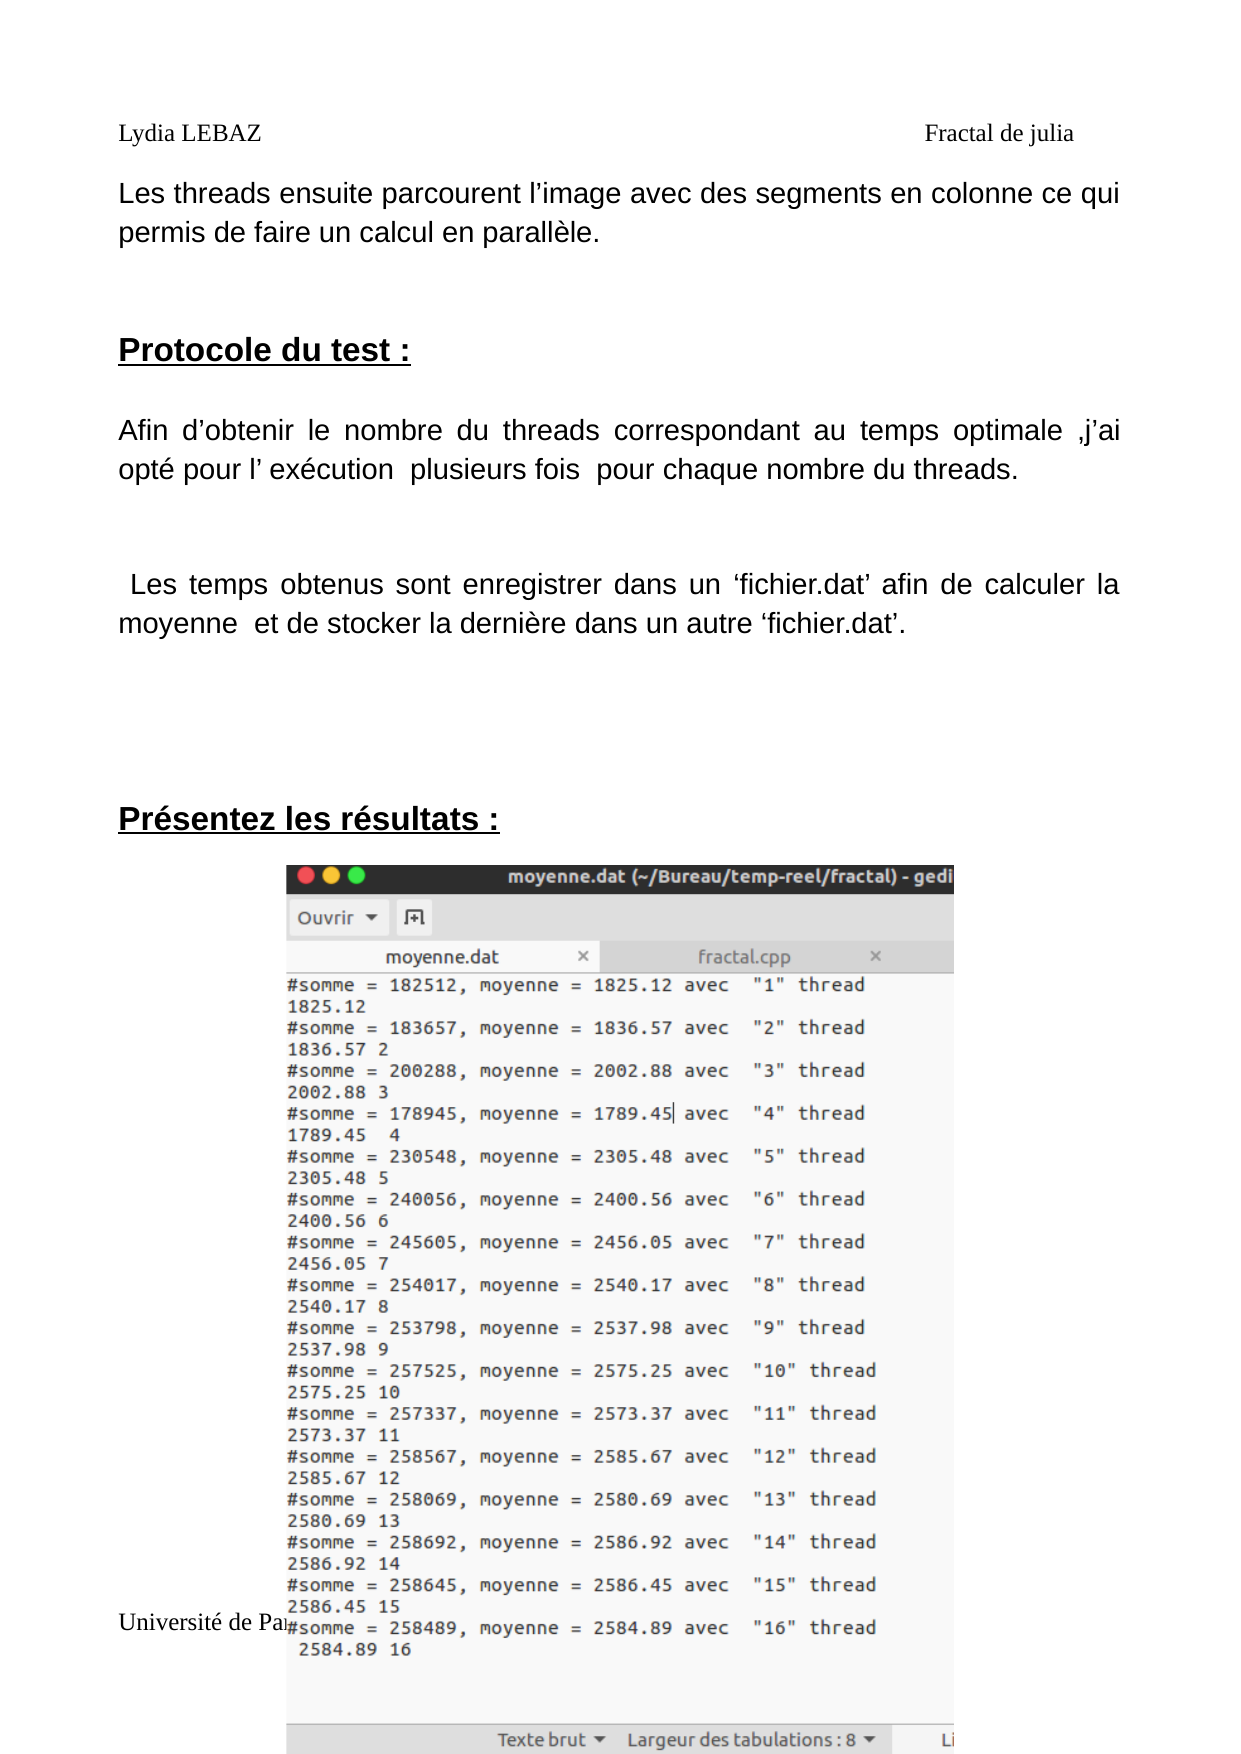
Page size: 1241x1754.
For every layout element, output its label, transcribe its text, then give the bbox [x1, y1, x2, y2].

list Les temps obtenus sont enregistrer dans un ‘fichier.dat’ afin de calculer la moyenne et de stocker la dernière dans un autre ‘fichier.dat’. [118, 567, 1122, 639]
list Les threads ensuite parcourent l’image avec des segments en colonne ce qui permis de faire un calcul en parallèle. [118, 176, 1122, 248]
list Protocole du test : [118, 331, 1122, 369]
list Présentez les résultats : [118, 799, 1122, 837]
picture [286, 865, 954, 1754]
list Afin d’obtenir le nombre du threads correspondant au temps optimale ,j’ai opté pour l’ exécution plusieurs fois pour chaque nombre du threads. [118, 413, 1122, 485]
